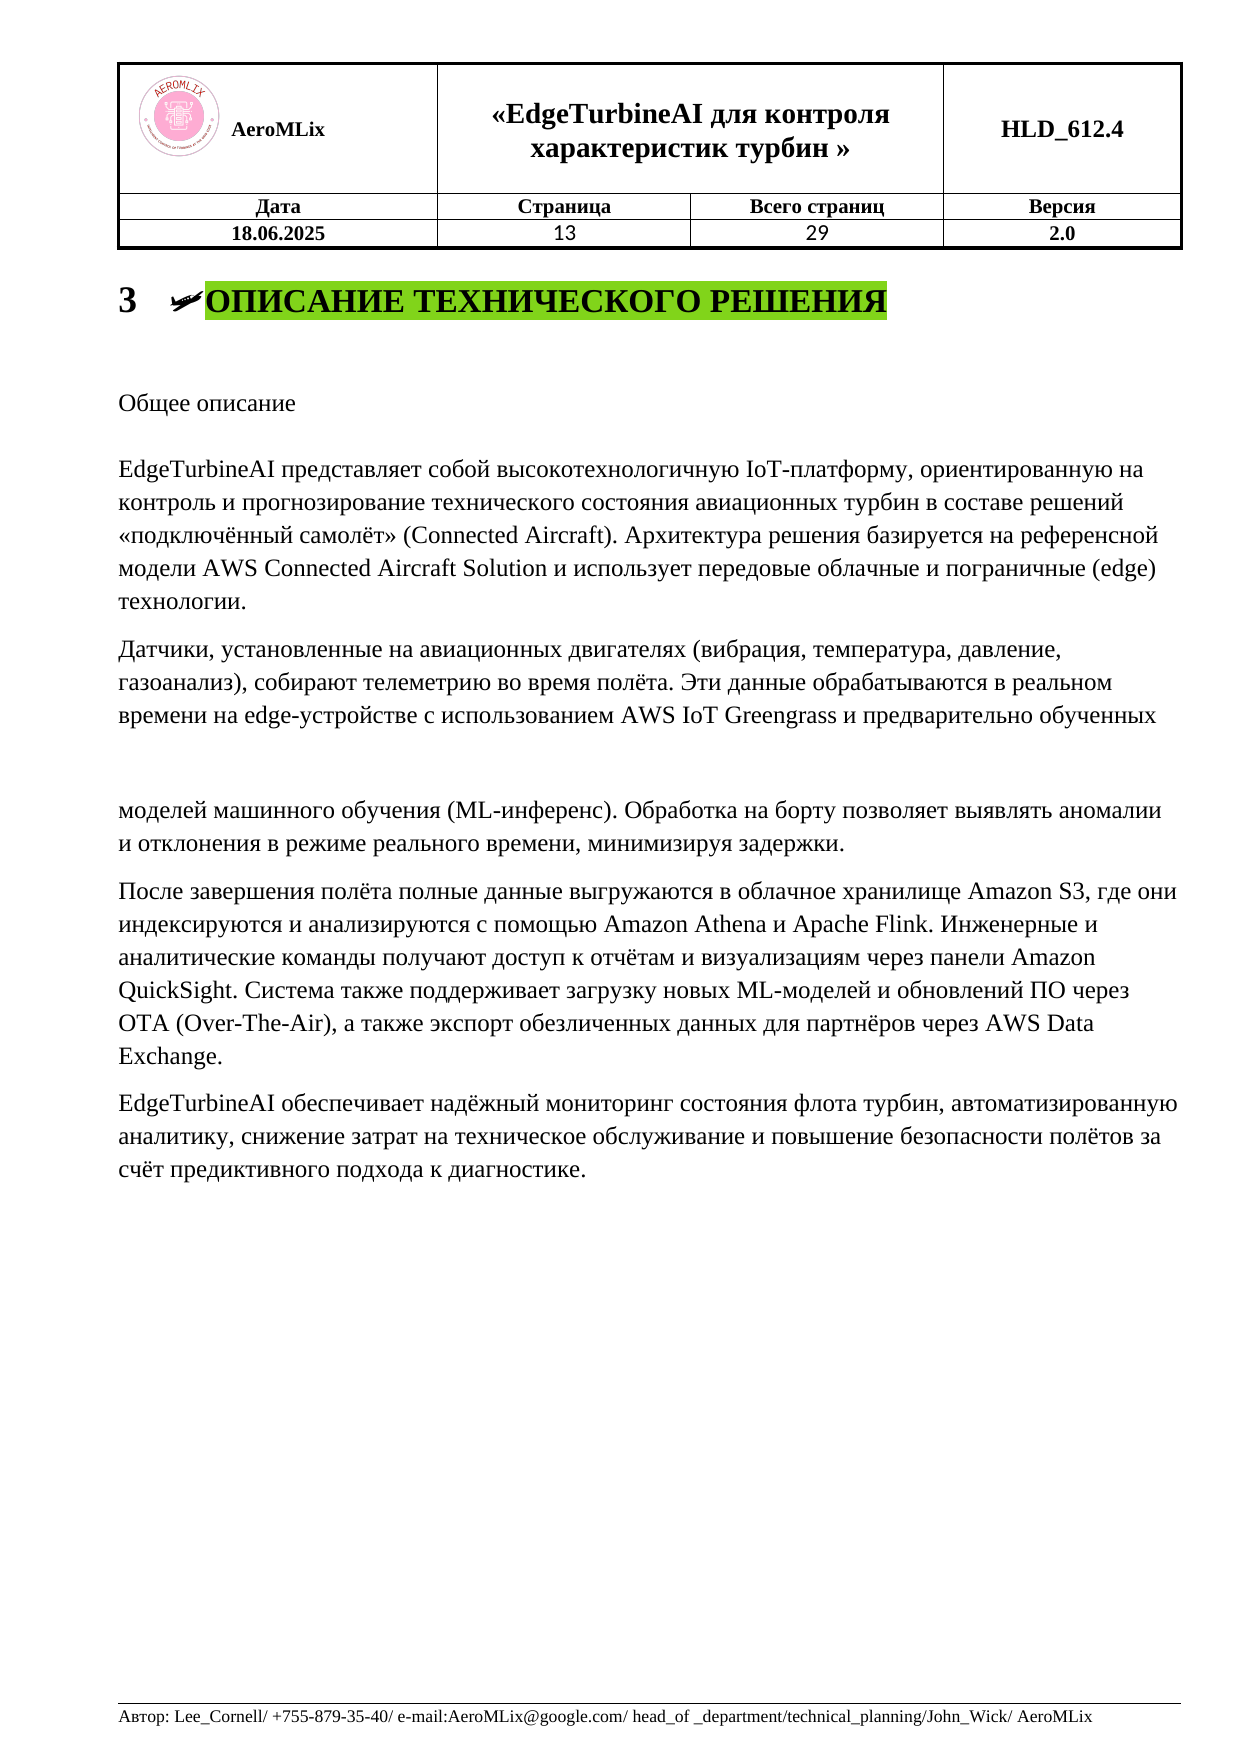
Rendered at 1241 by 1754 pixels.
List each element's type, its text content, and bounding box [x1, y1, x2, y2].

text моделей машинного обучения (ML-инференс). Обработка на борту позволяет выявлять аномалии и отклонения в режиме реального времени, минимизируя задержки. [118, 795, 1181, 857]
text EdgeTurbineAI представляет собой высокотехнологичную IoT-платформу, ориентированную на контроль и прогнозирование технического состояния авиационных турбин в составе решений «подключённый самолёт» (Connected Aircraft). Архитектура решения базируется на референсной модели AWS Connected Aircraft Solution и использует передовые облачные и пограничные (edge) технологии. [118, 454, 1181, 615]
picture [138, 75, 220, 157]
text После завершения полёта полные данные выгружаются в облачное хранилище Amazon S3, где они индексируются и анализируются с помощью Amazon Athena и Apache Flink. Инженерные и аналитические команды получают доступ к отчётам и визуализациям через панели Amazon QuickSight. Система также поддерживает загрузку новых ML-моделей и обновлений ПО через OTA (Over-The-Air), а также экспорт обезличенных данных для партнёров через AWS Data Exchange. [118, 876, 1181, 1069]
subtitle 🛩️ОПИСАНИЕ ТЕХНИЧЕСКОГО РЕШЕНИЯ [118, 278, 1181, 321]
text Общее описание [118, 388, 1181, 417]
text EdgeTurbineAI обеспечивает надёжный мониторинг состояния флота турбин, автоматизированную аналитику, снижение затрат на техническое обслуживание и повышение безопасности полётов за счёт предиктивного подхода к диагностике. [118, 1088, 1181, 1183]
text Датчики, установленные на авиационных двигателях (вибрация, температура, давление, газоанализ), собирают телеметрию во время полёта. Эти данные обрабатываются в реальном времени на edge-устройстве с использованием AWS IoT Greengrass и предварительно обученных [118, 634, 1181, 729]
